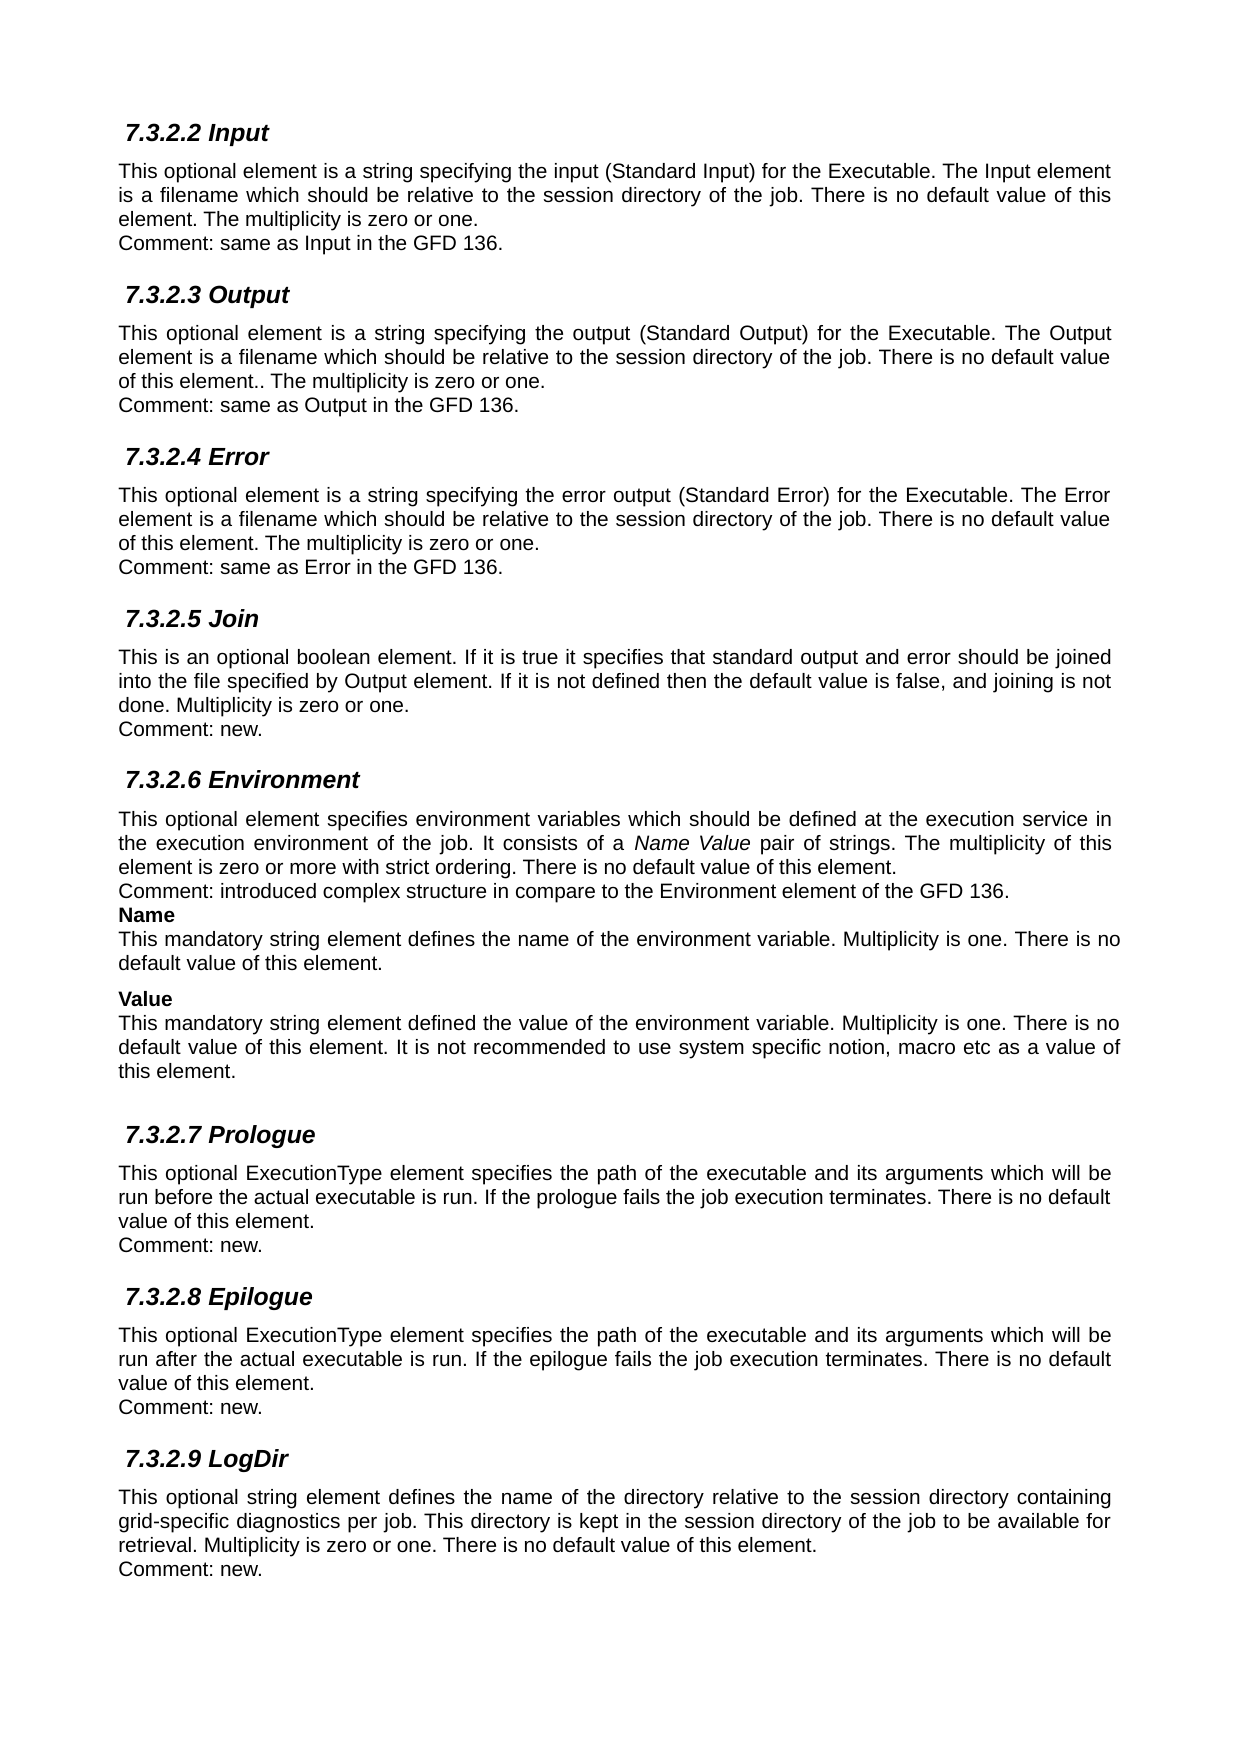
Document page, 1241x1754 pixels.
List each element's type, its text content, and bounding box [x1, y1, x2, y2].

text This optional element is a string specifying the error output (Standard Error) for the Executable. The Error element is a filename which should be relative to the session directory of the job. There is no default value of this element. The multiplicity is zero or one. [118, 483, 1113, 555]
subtitle Prologue [118, 1120, 1113, 1149]
subtitle Epilogue [118, 1282, 1113, 1311]
text This optional element specifies environment variables which should be defined at the execution service in the execution environment of the job. It consists of a Name Value pair of strings. The multiplicity of this element is zero or more with strict ordering. There is no default value of this element. [118, 807, 1113, 878]
text This mandatory string element defined the value of the environment variable. Multiplicity is one. There is no default value of this element. It is not recommended to use system specific notion, macro etc as a value of this element. [118, 1011, 1122, 1083]
text This is an optional boolean element. If it is true it specifies that standard output and error should be joined into the file specified by Output element. If it is not defined then the default value is false, and joining is not done. Multiplicity is zero or one. [118, 645, 1113, 717]
text Comment: same as Output in the GFD 136. [118, 393, 1113, 417]
text This optional element is a string specifying the input (Standard Input) for the Executable. The Input element is a filename which should be relative to the session directory of the job. There is no default value of this element. The multiplicity is zero or one. [118, 159, 1113, 231]
text This optional element is a string specifying the output (Standard Output) for the Executable. The Output element is a filename which should be relative to the session directory of the job. There is no default value of this element.. The multiplicity is zero or one. [118, 321, 1113, 393]
subtitle LogDir [118, 1444, 1113, 1472]
text Name [118, 902, 1113, 926]
subtitle Output [118, 280, 1113, 308]
text Value [118, 987, 1113, 1011]
text Comment: new. [118, 1233, 1113, 1257]
text Comment: new. [118, 717, 1113, 741]
text Comment: same as Error in the GFD 136. [118, 555, 1113, 579]
text This optional ExecutionType element specifies the path of the executable and its arguments which will be run before the actual executable is run. If the prologue fails the job execution terminates. There is no default value of this element. [118, 1161, 1113, 1233]
subtitle Environment [118, 766, 1113, 794]
text This optional ExecutionType element specifies the path of the executable and its arguments which will be run after the actual executable is run. If the epilogue fails the job execution terminates. There is no default value of this element. [118, 1323, 1113, 1395]
text Comment: introduced complex structure in compare to the Environment element of the GFD 136. [118, 878, 1113, 902]
subtitle Join [118, 604, 1113, 632]
text Comment: new. [118, 1395, 1113, 1419]
text This optional string element defines the name of the directory relative to the session directory containing grid-specific diagnostics per job. This directory is kept in the session directory of the job to be available for retrieval. Multiplicity is zero or one. There is no default value of this element. [118, 1485, 1113, 1557]
text This mandatory string element defines the name of the environment variable. Multiplicity is one. There is no default value of this element. [118, 926, 1122, 974]
subtitle Error [118, 442, 1113, 470]
text Comment: new. [118, 1557, 1113, 1581]
subtitle Input [118, 118, 1113, 147]
text Comment: same as Input in the GFD 136. [118, 231, 1122, 255]
